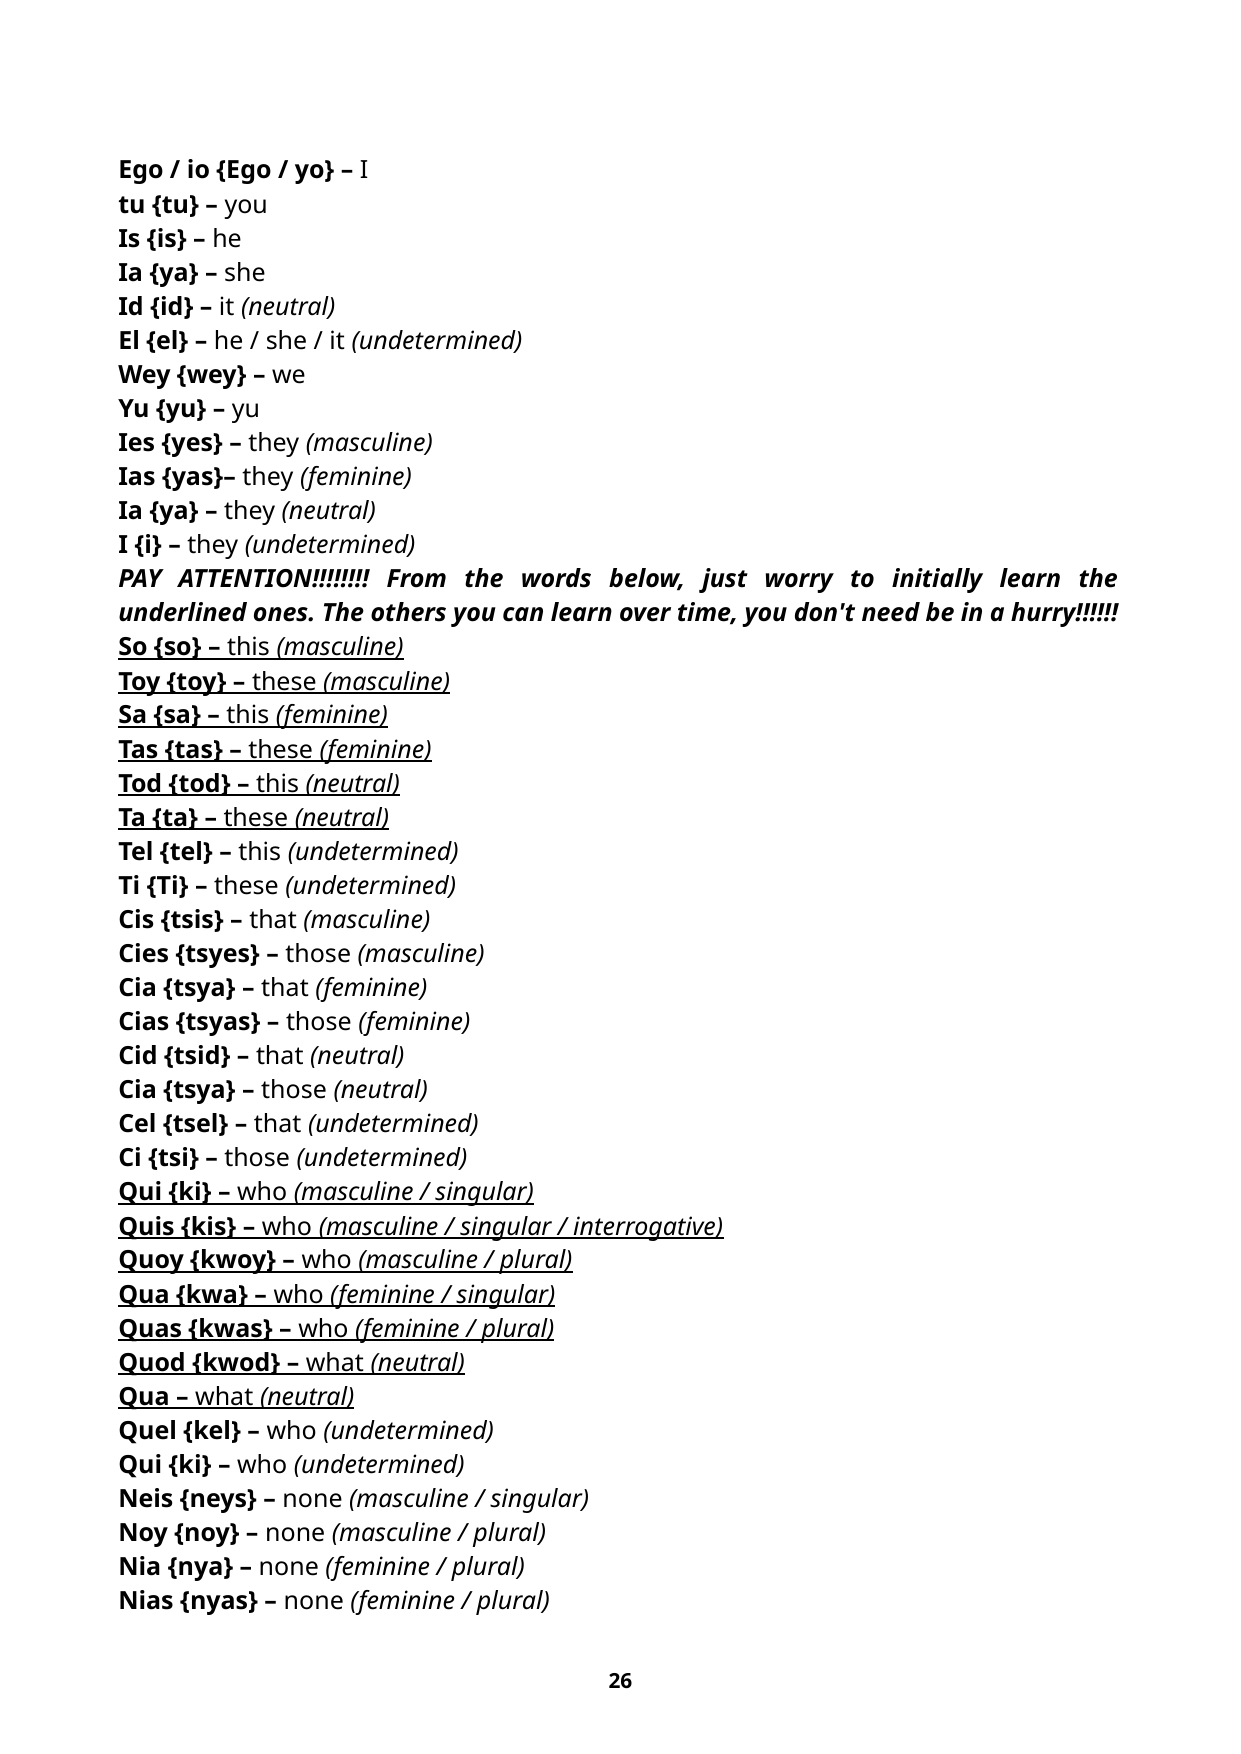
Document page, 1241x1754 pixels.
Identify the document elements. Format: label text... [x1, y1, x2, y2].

text Nias {nyas} – none (feminine / plural) [118, 1583, 1122, 1617]
text Tel {tel} – this (undetermined) [118, 833, 1122, 867]
text Yu {yu} – yu [118, 391, 1122, 425]
text Tod {tod} – this (neutral) [118, 765, 1122, 799]
text Cia {tsya} – that (feminine) [118, 970, 1122, 1004]
text Quoy {kwoy} – who (masculine / plural) [118, 1242, 1122, 1276]
text Ta {ta} – these (neutral) [118, 799, 1122, 833]
text Ego / io {Ego / yo} – I [118, 152, 1122, 186]
text Quod {kwod} – what (neutral) [118, 1344, 1122, 1378]
text Qui {ki} – who (undetermined) [118, 1447, 1122, 1481]
text So {so} – this (masculine) [118, 629, 1122, 663]
text Ia {ya} – they (neutral) [118, 493, 1122, 527]
text Cel {tsel} – that (undetermined) [118, 1106, 1122, 1140]
text Wey {wey} – we [118, 357, 1122, 391]
text Is {is} – he [118, 220, 1122, 254]
text Quis {kis} – who (masculine / singular / interrogative) [118, 1208, 1122, 1242]
text Qua {kwa} – who (feminine / singular) [118, 1276, 1122, 1310]
text Qui {ki} – who (masculine / singular) [118, 1174, 1122, 1208]
text I {i} – they (undetermined) [118, 527, 1122, 561]
text Ias {yas}– they (feminine) [118, 459, 1122, 493]
text Ia {ya} – she [118, 254, 1122, 288]
text Quel {kel} – who (undetermined) [118, 1412, 1122, 1447]
text Tas {tas} – these (feminine) [118, 731, 1122, 765]
text Cies {tsyes} – those (masculine) [118, 936, 1122, 970]
text Qua – what (neutral) [118, 1378, 1122, 1412]
text PAY ATTENTION!!!!!!!! From the words below, just worry to initially learn the underlined ones. The others you can learn over time, you don't need be in a hurry!!!!!! [118, 561, 1122, 629]
text tu {tu} – you [118, 186, 1122, 220]
text Noy {noy} – none (masculine / plural) [118, 1515, 1122, 1549]
text Ti {Ti} – these (undetermined) [118, 867, 1122, 902]
text Neis {neys} – none (masculine / singular) [118, 1481, 1122, 1515]
text Ci {tsi} – those (undetermined) [118, 1140, 1122, 1174]
text Quas {kwas} – who (feminine / plural) [118, 1310, 1122, 1344]
text Ies {yes} – they (masculine) [118, 425, 1122, 459]
text Cias {tsyas} – those (feminine) [118, 1004, 1122, 1038]
text Cia {tsya} – those (neutral) [118, 1072, 1122, 1106]
text Cis {tsis} – that (masculine) [118, 902, 1122, 936]
text Nia {nya} – none (feminine / plural) [118, 1549, 1122, 1583]
text Id {id} – it (neutral) [118, 288, 1122, 322]
text Sa {sa} – this (feminine) [118, 697, 1122, 731]
text Cid {tsid} – that (neutral) [118, 1038, 1122, 1072]
text Toy {toy} – these (masculine) [118, 663, 1122, 697]
text El {el} – he / she / it (undetermined) [118, 322, 1122, 357]
